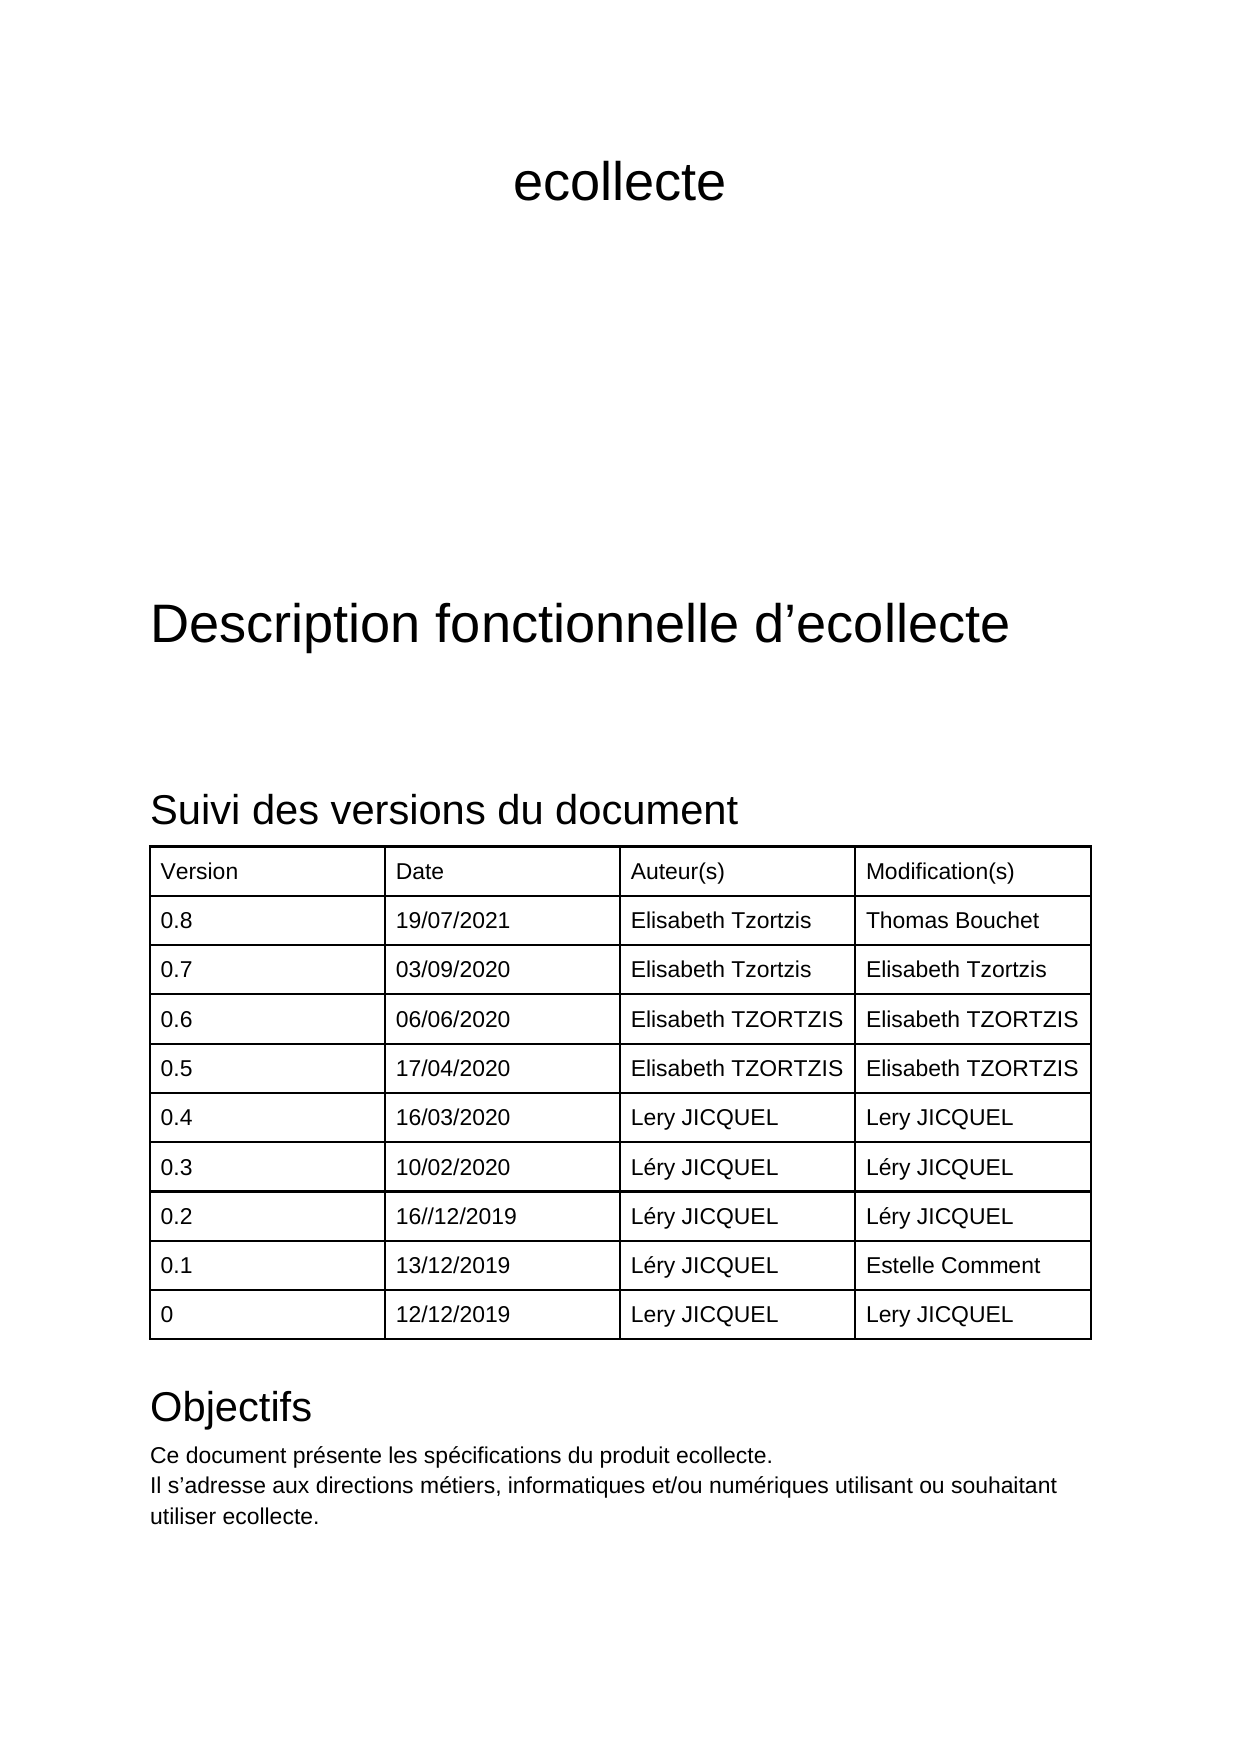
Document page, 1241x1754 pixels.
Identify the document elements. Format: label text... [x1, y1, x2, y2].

table_cell 0.4 [151, 1094, 384, 1141]
table_cell 0.1 [151, 1242, 384, 1289]
table_cell 0 [151, 1291, 384, 1338]
subtitle Suivi des versions du document [150, 785, 1090, 833]
table_cell Estelle Comment [856, 1242, 1090, 1289]
table_header Modification(s) [856, 848, 1090, 895]
text Il s’adresse aux directions métiers, informatiques et/ou numériques utilisant ou souhaitant utiliser ecollecte. [150, 1472, 1090, 1529]
table_cell 19/07/2021 [386, 897, 619, 944]
table_cell 16//12/2019 [386, 1193, 619, 1239]
table_header Auteur(s) [621, 848, 854, 895]
table_header Date [386, 848, 619, 895]
table_cell Elisabeth Tzortzis [621, 946, 854, 993]
title Description fonctionnelle d’ecollecte [150, 591, 1090, 654]
table_cell Lery JICQUEL [856, 1291, 1090, 1338]
table_cell Thomas Bouchet [856, 897, 1090, 944]
table_cell Léry JICQUEL [856, 1143, 1090, 1190]
table_cell 0.6 [151, 995, 384, 1042]
table_cell 0.8 [151, 897, 384, 944]
table_cell 13/12/2019 [386, 1242, 619, 1289]
subtitle Objectifs [150, 1382, 1090, 1430]
table_cell Lery JICQUEL [621, 1094, 854, 1141]
table_cell 0.7 [151, 946, 384, 993]
table_cell Elisabeth Tzortzis [856, 946, 1090, 993]
table_cell 12/12/2019 [386, 1291, 619, 1338]
table_cell 0.2 [151, 1193, 384, 1239]
title ecollecte [150, 150, 1090, 212]
table_cell 16/03/2020 [386, 1094, 619, 1141]
table_cell Elisabeth TZORTZIS [856, 995, 1090, 1042]
table_cell Lery JICQUEL [856, 1094, 1090, 1141]
table_cell 03/09/2020 [386, 946, 619, 993]
table_cell Léry JICQUEL [621, 1193, 854, 1239]
table_cell 10/02/2020 [386, 1143, 619, 1190]
table_cell Léry JICQUEL [621, 1242, 854, 1289]
table_cell Lery JICQUEL [621, 1291, 854, 1338]
table_cell 17/04/2020 [386, 1045, 619, 1092]
table_cell Elisabeth Tzortzis [621, 897, 854, 944]
table_cell Elisabeth TZORTZIS [621, 1045, 854, 1092]
table_cell Elisabeth TZORTZIS [621, 995, 854, 1042]
table_cell 0.3 [151, 1143, 384, 1190]
text Ce document présente les spécifications du produit ecollecte. [150, 1442, 1090, 1469]
table_cell Léry JICQUEL [621, 1143, 854, 1190]
table_cell 06/06/2020 [386, 995, 619, 1042]
table_header Version [151, 848, 384, 895]
table_cell Léry JICQUEL [856, 1193, 1090, 1239]
table_cell 0.5 [151, 1045, 384, 1092]
table_cell Elisabeth TZORTZIS [856, 1045, 1090, 1092]
